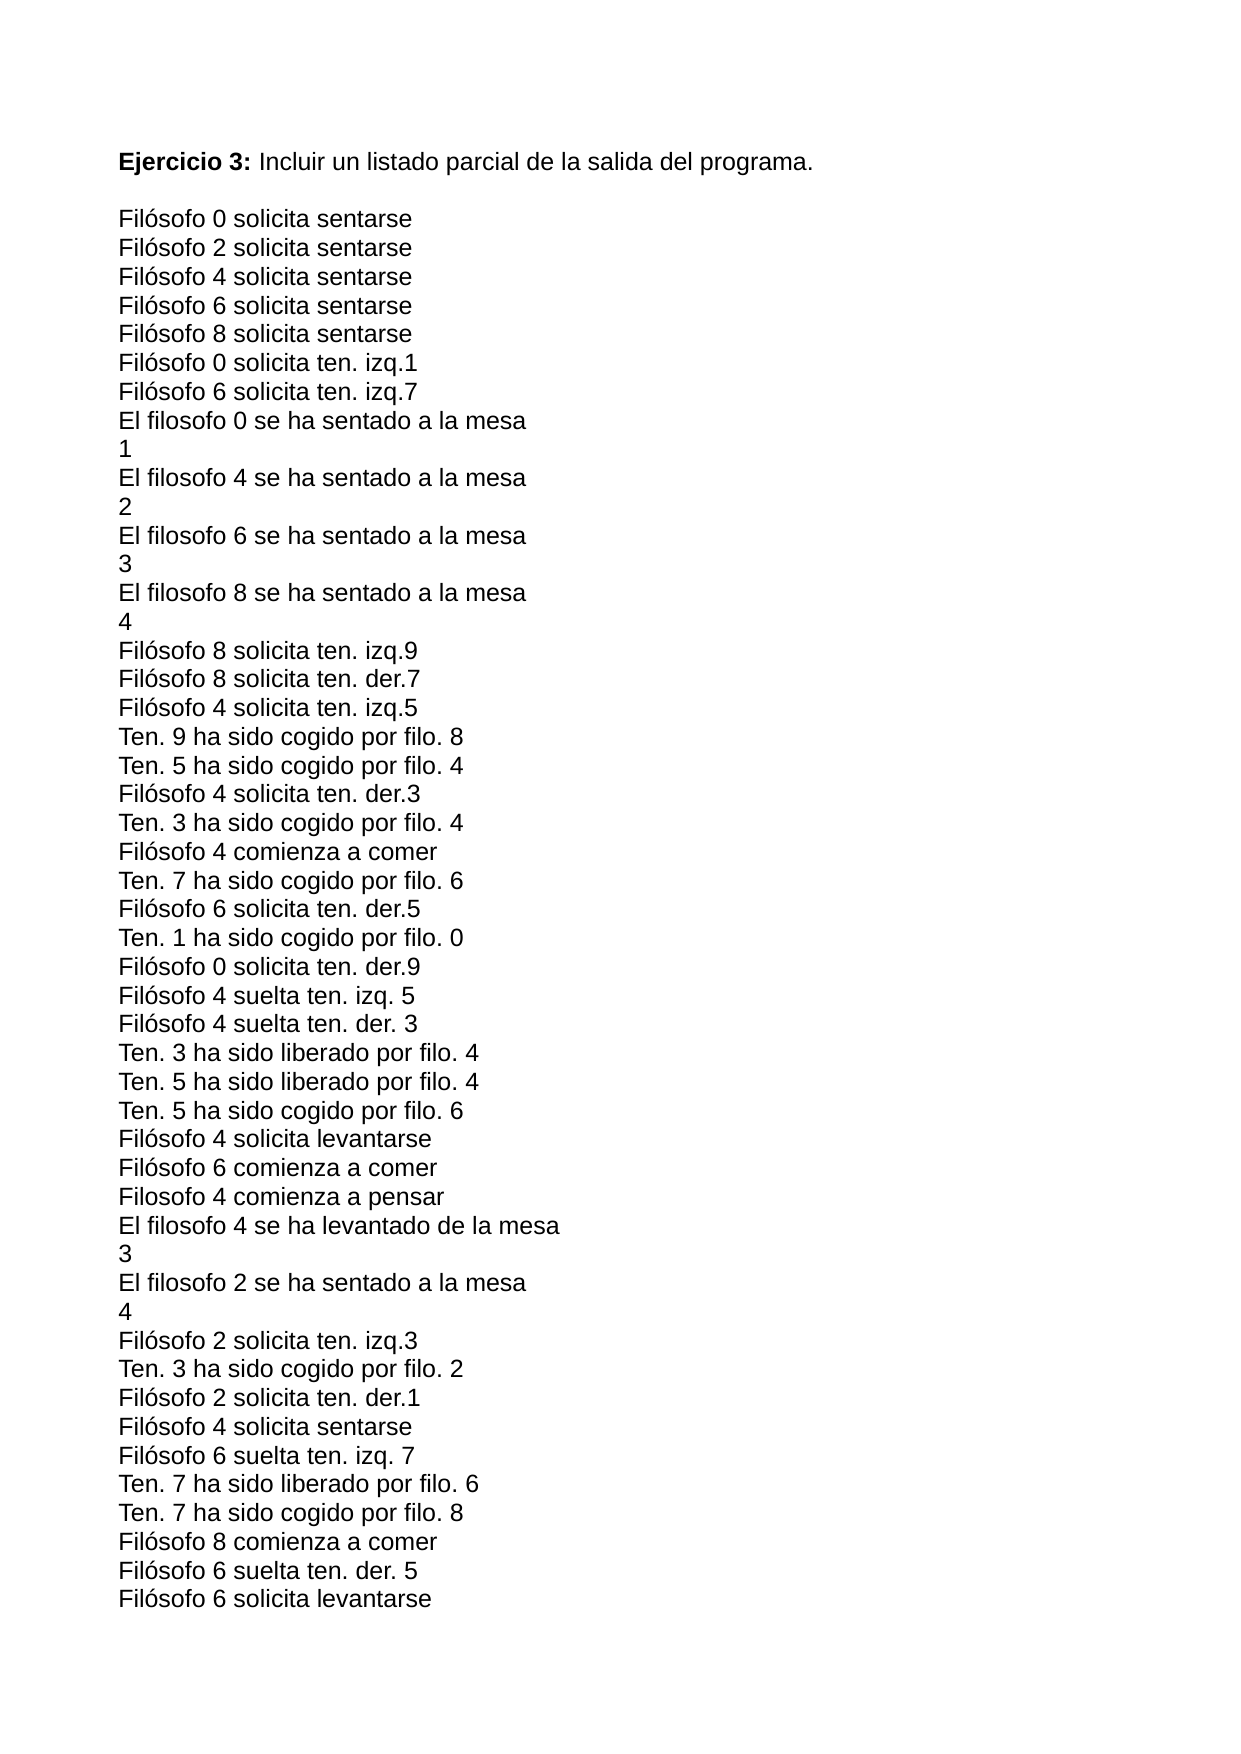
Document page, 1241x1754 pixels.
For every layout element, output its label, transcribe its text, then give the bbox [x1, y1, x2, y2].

text Filósofo 6 solicita levantarse [118, 1584, 1122, 1613]
text Filósofo 4 solicita sentarse [118, 1412, 1122, 1441]
text El filosofo 8 se ha sentado a la mesa [118, 578, 1122, 607]
text Filósofo 4 solicita ten. der.3 [118, 779, 1122, 808]
text Filósofo 6 comienza a comer [118, 1153, 1122, 1182]
text Filósofo 4 solicita sentarse [118, 262, 1122, 291]
text 3 [118, 1239, 1122, 1268]
text El filosofo 0 se ha sentado a la mesa [118, 406, 1122, 434]
text Ten. 5 ha sido liberado por filo. 4 [118, 1067, 1122, 1096]
text Ten. 7 ha sido cogido por filo. 8 [118, 1498, 1122, 1527]
text Ten. 1 ha sido cogido por filo. 0 [118, 923, 1122, 952]
text El filosofo 6 se ha sentado a la mesa [118, 521, 1122, 549]
text Ten. 3 ha sido liberado por filo. 4 [118, 1038, 1122, 1067]
text Ten. 7 ha sido liberado por filo. 6 [118, 1469, 1122, 1498]
text Ten. 9 ha sido cogido por filo. 8 [118, 722, 1122, 751]
text 2 [118, 492, 1122, 521]
text Filosofo 4 comienza a pensar [118, 1182, 1122, 1211]
text Filósofo 4 comienza a comer [118, 837, 1122, 866]
text Filósofo 0 solicita ten. izq.1 [118, 348, 1122, 377]
text Filósofo 2 solicita sentarse [118, 233, 1122, 262]
text Filósofo 4 solicita levantarse [118, 1124, 1122, 1153]
text Filósofo 2 solicita ten. der.1 [118, 1383, 1122, 1412]
text Ten. 7 ha sido cogido por filo. 6 [118, 866, 1122, 894]
text Filósofo 0 solicita sentarse [118, 204, 1122, 233]
text Filósofo 4 solicita ten. izq.5 [118, 693, 1122, 722]
text Filósofo 6 suelta ten. der. 5 [118, 1556, 1122, 1584]
text 3 [118, 549, 1122, 578]
text 4 [118, 607, 1122, 636]
text El filosofo 4 se ha sentado a la mesa [118, 463, 1122, 492]
text Ejercicio 3: Incluir un listado parcial de la salida del programa. [118, 147, 1122, 176]
text Ten. 3 ha sido cogido por filo. 4 [118, 808, 1122, 837]
text Filósofo 6 solicita ten. izq.7 [118, 377, 1122, 406]
text Ten. 5 ha sido cogido por filo. 6 [118, 1096, 1122, 1124]
text Filósofo 2 solicita ten. izq.3 [118, 1326, 1122, 1354]
text Filósofo 6 solicita ten. der.5 [118, 894, 1122, 923]
text El filosofo 4 se ha levantado de la mesa [118, 1211, 1122, 1239]
text 1 [118, 434, 1122, 463]
text 4 [118, 1297, 1122, 1326]
text Filósofo 8 solicita ten. der.7 [118, 664, 1122, 693]
text Filósofo 8 solicita ten. izq.9 [118, 636, 1122, 664]
text Filósofo 0 solicita ten. der.9 [118, 952, 1122, 981]
text Filósofo 4 suelta ten. der. 3 [118, 1009, 1122, 1038]
text Filósofo 4 suelta ten. izq. 5 [118, 981, 1122, 1009]
text Ten. 3 ha sido cogido por filo. 2 [118, 1354, 1122, 1383]
text Filósofo 6 suelta ten. izq. 7 [118, 1441, 1122, 1469]
text Filósofo 6 solicita sentarse [118, 291, 1122, 319]
text El filosofo 2 se ha sentado a la mesa [118, 1268, 1122, 1297]
text Ten. 5 ha sido cogido por filo. 4 [118, 751, 1122, 779]
text Filósofo 8 solicita sentarse [118, 319, 1122, 348]
text Filósofo 8 comienza a comer [118, 1527, 1122, 1556]
